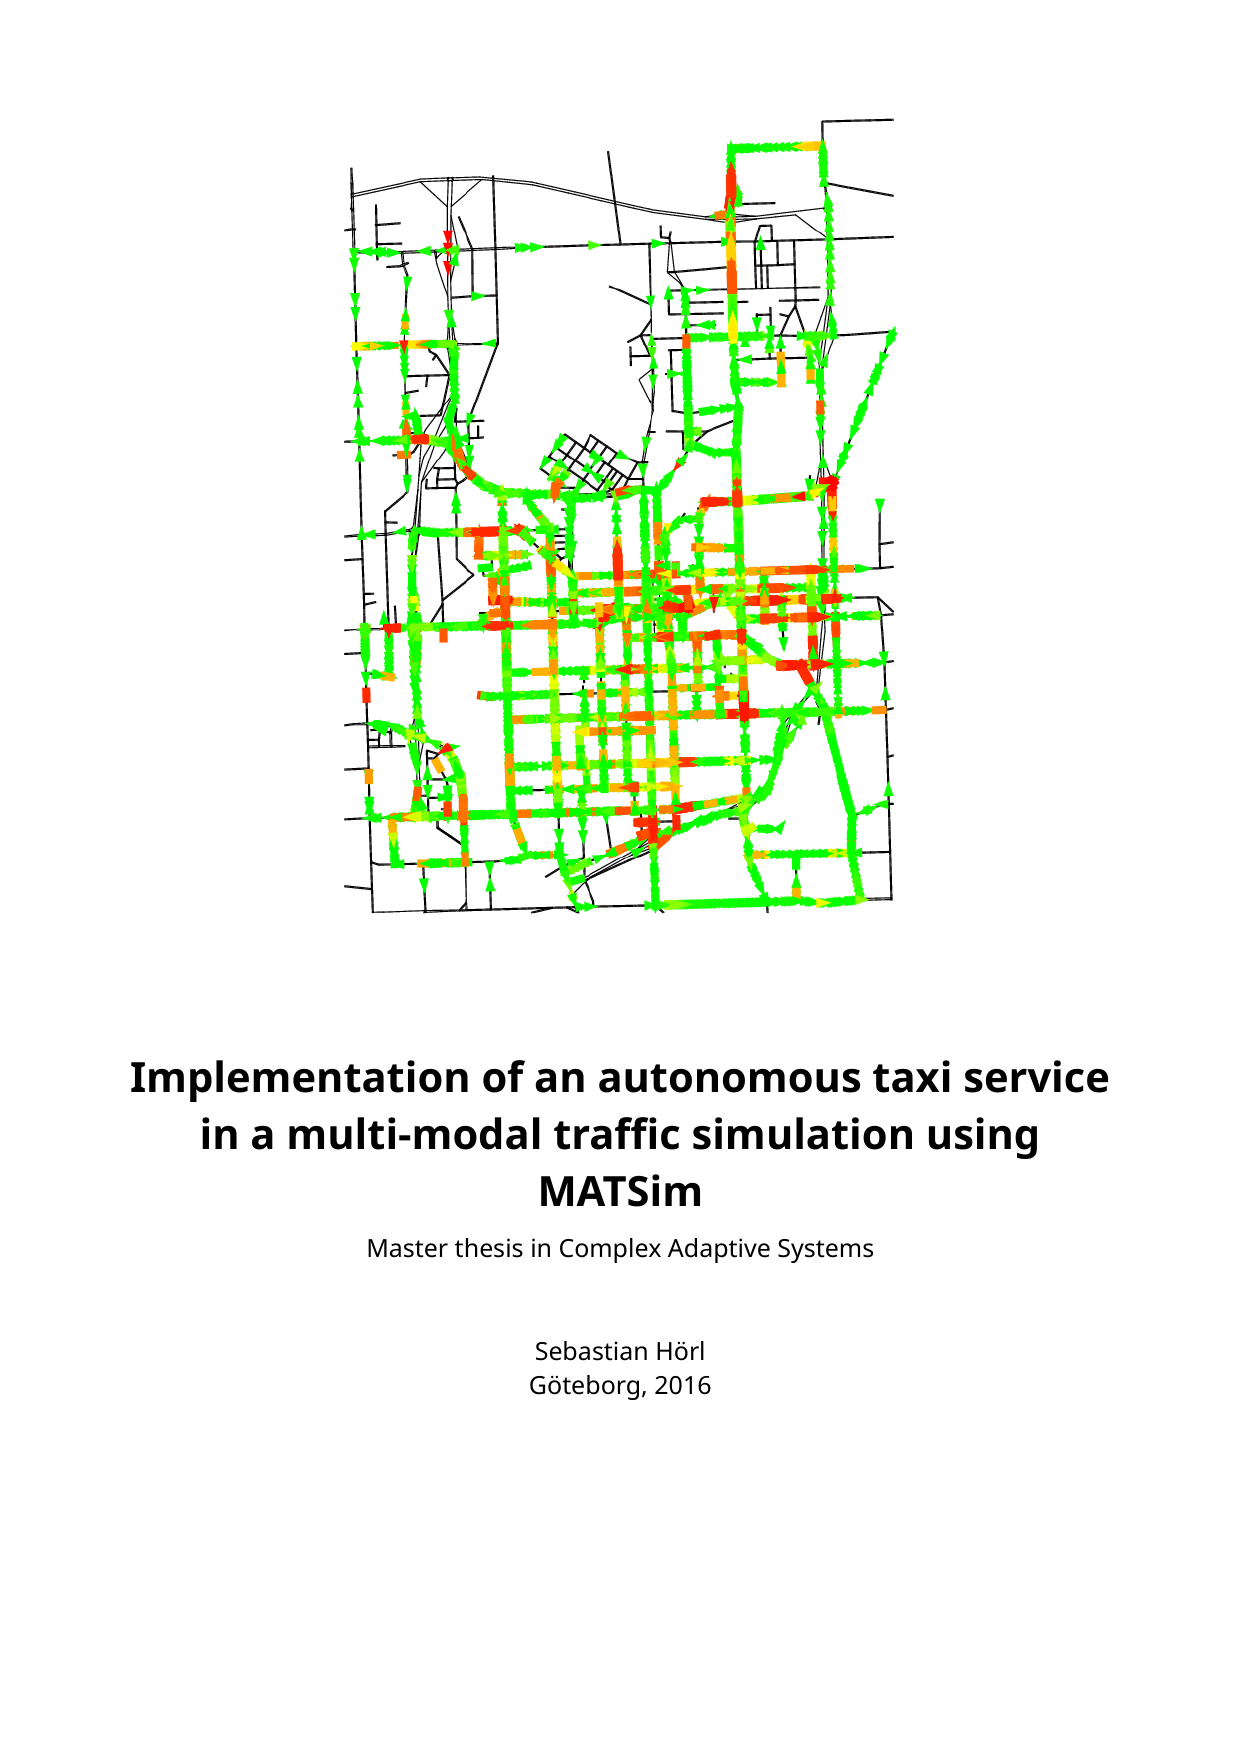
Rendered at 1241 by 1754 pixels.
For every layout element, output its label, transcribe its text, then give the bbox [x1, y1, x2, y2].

text Sebastian Hörl [118, 1333, 1122, 1367]
text Göteborg, 2016 [118, 1367, 1122, 1401]
picture [343, 118, 898, 914]
text Master thesis in Complex Adaptive Systems [118, 1231, 1122, 1265]
title Implementation of an autonomous taxi service in a multi-modal traffic simulation using MATSim [118, 1048, 1122, 1219]
